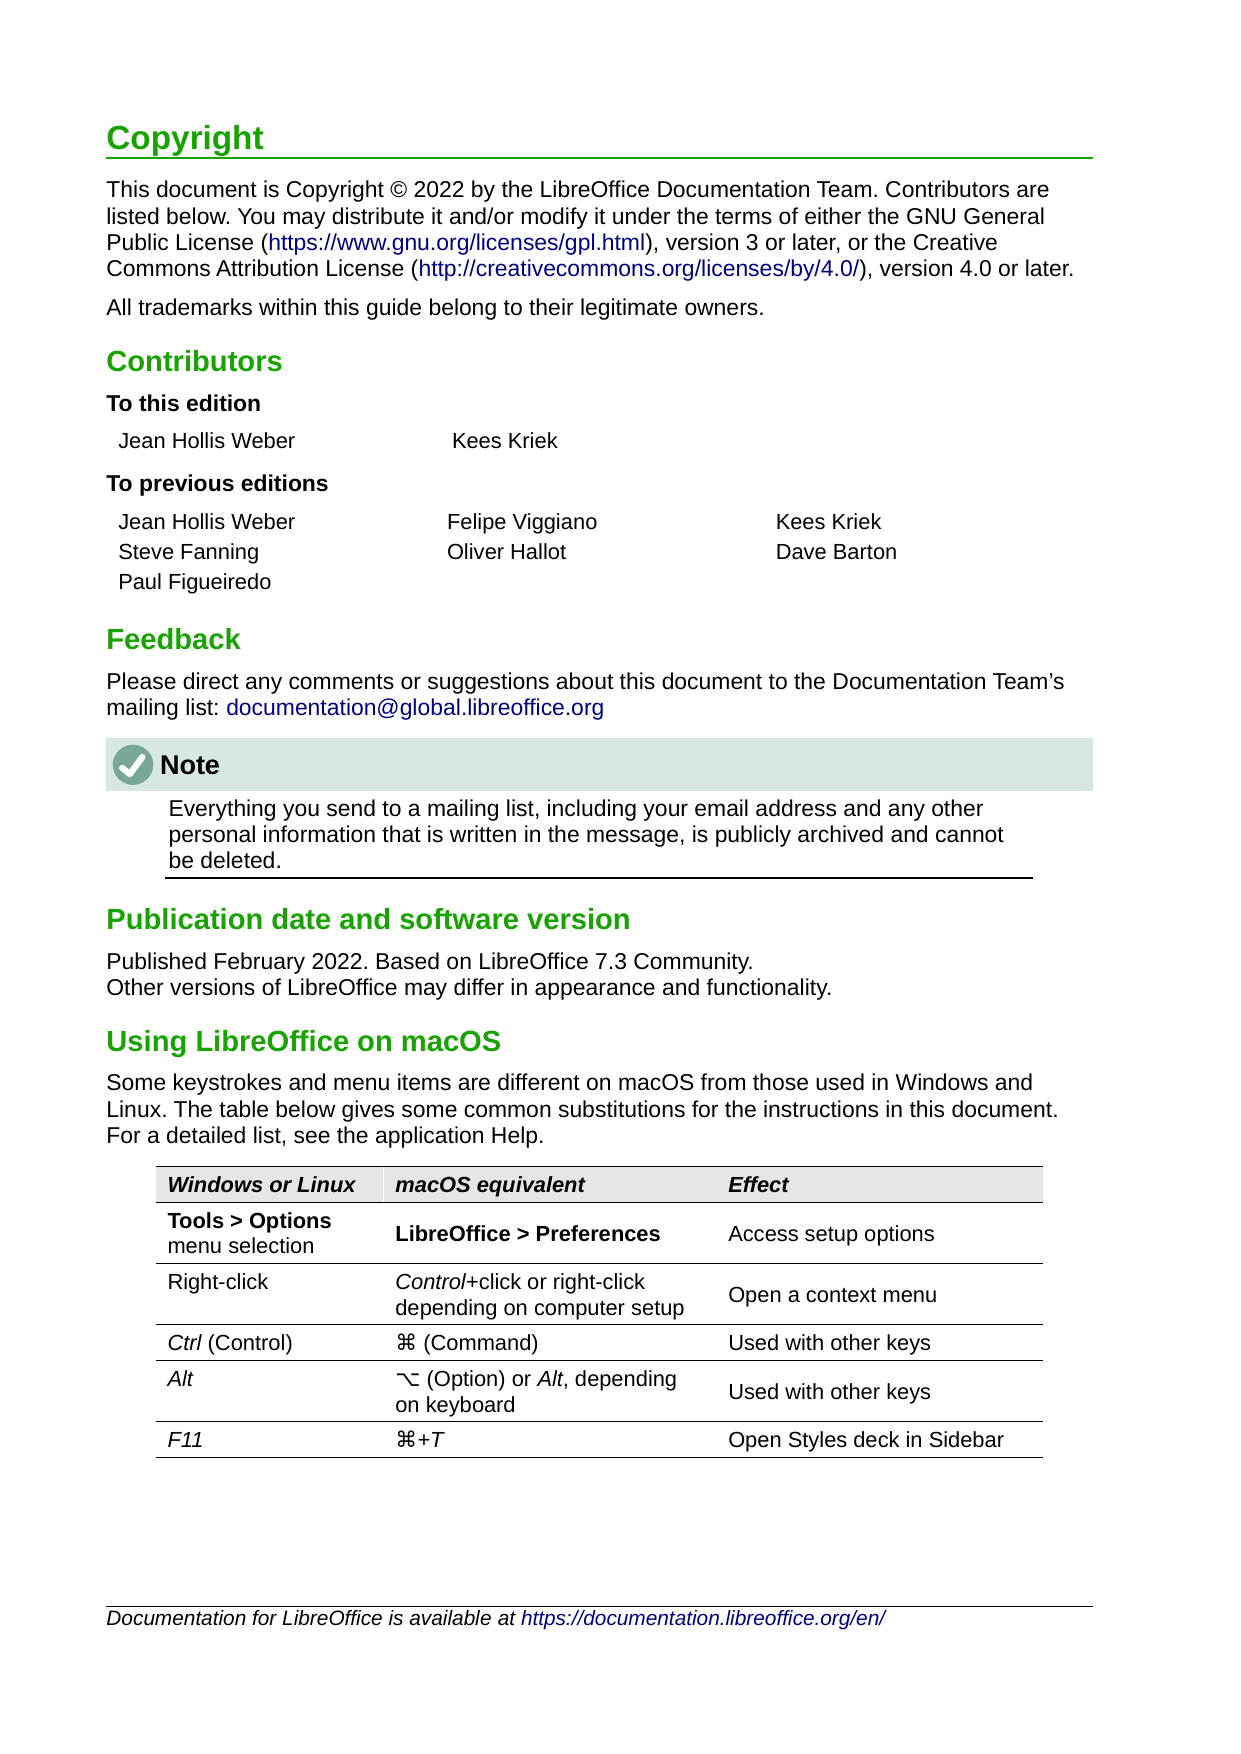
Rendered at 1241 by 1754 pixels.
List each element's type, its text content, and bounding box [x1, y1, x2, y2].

text To previous editions [106, 470, 1093, 496]
table_cell F11 [156, 1422, 383, 1457]
text Everything you send to a mailing list, including your email address and any other personal information that is written in the message, is publicly archived and cannot be deleted. [165, 791, 1033, 877]
table_cell Used with other keys [716, 1325, 1043, 1360]
table_header Effect [716, 1167, 1043, 1202]
table_cell Access setup options [716, 1203, 1043, 1263]
table_cell Dave Barton [764, 539, 1093, 569]
table_header Windows or Linux [156, 1167, 383, 1202]
table_cell Control+click or right-click depending on computer setup [384, 1264, 716, 1324]
table_cell Oliver Hallot [435, 539, 764, 569]
text Please direct any comments or suggestions about this document to the Documentation Team’s mailing list: documentation@global.libreoffice.org [106, 668, 1093, 720]
subtitle Note [106, 738, 1093, 791]
table_header Kees Kriek [440, 429, 766, 458]
table_header [766, 429, 1093, 458]
text Published February 2022. Based on LibreOffice 7.3 Community. Other versions of LibreOffice may differ in appearance and functionality. [106, 948, 1093, 1000]
table_header Jean Hollis Weber [106, 429, 440, 458]
table_cell [764, 569, 1093, 599]
table_cell ⌥ (Option) or Alt, depending on keyboard [384, 1361, 716, 1421]
subtitle Feedback [106, 622, 1093, 656]
subtitle Publication date and software version [106, 902, 1093, 936]
table_cell Open Styles deck in Sidebar [716, 1422, 1043, 1457]
table_header Felipe Viggiano [435, 509, 764, 539]
table_cell Paul Figueiredo [106, 569, 435, 599]
table_cell Steve Fanning [106, 539, 435, 569]
table_header Jean Hollis Weber [106, 509, 435, 539]
table_cell Right-click [156, 1264, 383, 1324]
table_header Kees Kriek [764, 509, 1093, 539]
table_cell Alt [156, 1361, 383, 1421]
text To this edition [106, 389, 1093, 416]
table_cell Used with other keys [716, 1361, 1043, 1421]
table_cell Open a context menu [716, 1264, 1043, 1324]
text This document is Copyright © 2022 by the LibreOffice Documentation Team. Contributors are listed below. You may distribute it and/or modify it under the terms of either the GNU General Public License (https://www.gnu.org/licenses/gpl.html), version 3 or later, or the Creative Commons Attribution License (http://creativecommons.org/licenses/by/4.0/), version 4.0 or later. [106, 176, 1093, 282]
table_cell LibreOffice > Preferences [384, 1203, 716, 1263]
subtitle Contributors [106, 344, 1093, 378]
subtitle Copyright [106, 118, 1093, 157]
table_cell [435, 569, 764, 599]
text All trademarks within this guide belong to their legitimate owners. [106, 294, 1093, 321]
table_cell Ctrl (Control) [156, 1325, 383, 1360]
subtitle Using LibreOffice on macOS [106, 1024, 1093, 1057]
table_header macOS equivalent [384, 1167, 716, 1202]
table_cell ⌘+T [384, 1422, 716, 1457]
table_cell ⌘ (Command) [384, 1325, 716, 1360]
text Some keystrokes and menu items are different on macOS from those used in Windows and Linux. The table below gives some common substitutions for the instructions in this document. For a detailed list, see the application Help. [106, 1069, 1093, 1148]
table_cell Tools > Options menu selection [156, 1203, 383, 1263]
